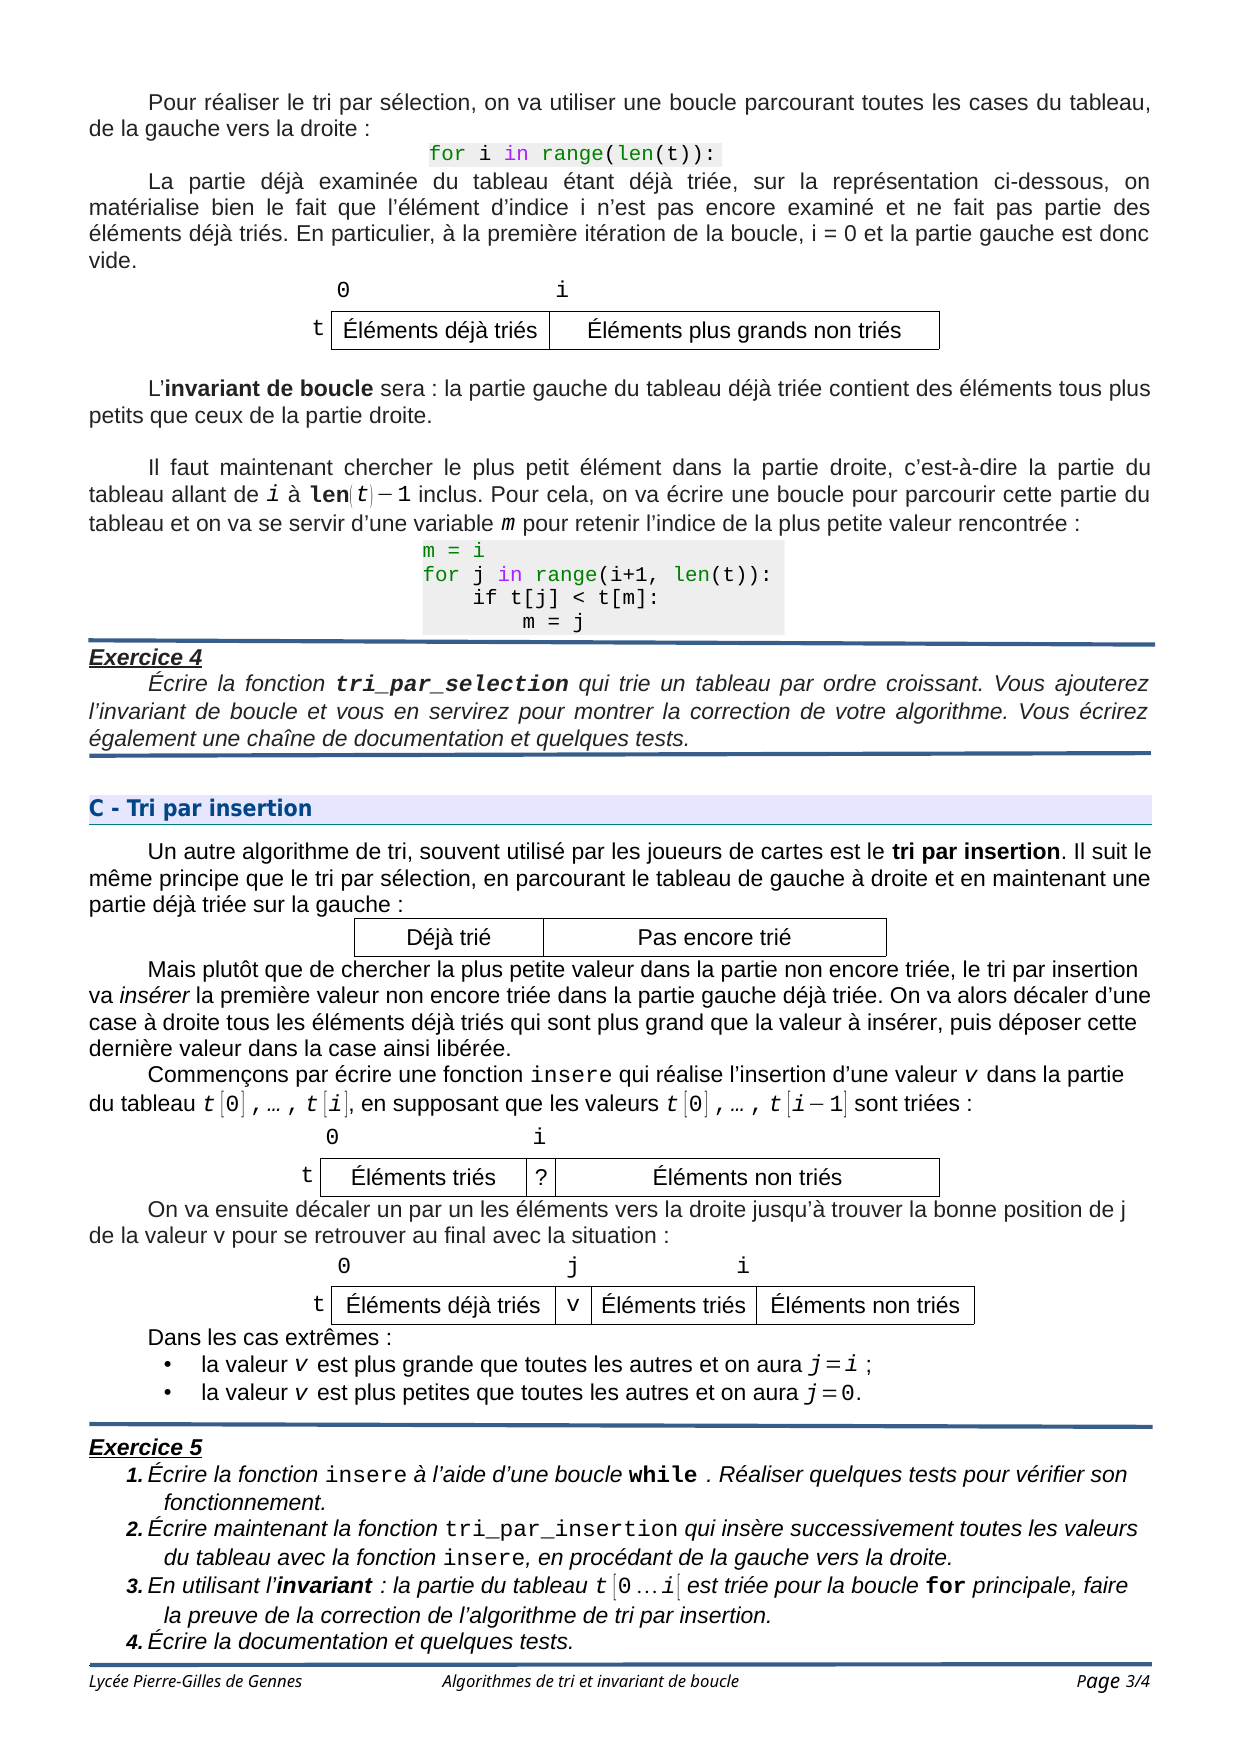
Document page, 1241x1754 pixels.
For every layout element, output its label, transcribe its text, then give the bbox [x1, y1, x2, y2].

table_header 0 [331, 273, 549, 311]
table_header 0 [331, 1249, 555, 1286]
table_cell t [301, 311, 331, 349]
table_header j [555, 1249, 591, 1286]
table_header Pas encore trié [544, 919, 886, 956]
table_cell ? [527, 1159, 555, 1196]
text Exercice 4 [89, 643, 1152, 670]
text Commençons par écrire une fonction insere qui réalise l’insertion d’une valeur dans la partie du tableau , en supposant que les valeurs sont triées : [89, 1061, 1152, 1120]
table_cell Éléments triés [321, 1159, 526, 1196]
table_header [290, 1120, 320, 1158]
table_cell Éléments non triés [556, 1159, 939, 1196]
table_header 0 [320, 1120, 526, 1158]
list Écrire la fonction insere à l’aide d’une boucle while . Réaliser quelques tests pour vérifier son fonctionnement. [126, 1461, 1152, 1515]
table_header i [526, 1120, 555, 1158]
table_header Déjà trié [355, 919, 543, 956]
text Dans les cas extrêmes : [89, 1324, 1152, 1351]
list Écrire la documentation et quelques tests. [126, 1628, 1152, 1655]
text La partie déjà examinée du tableau étant déjà triée, sur la représentation ci-dessous, on matérialise bien le fait que l’élément d’indice i n’est pas encore examiné et ne fait pas partie des éléments déjà triés. En particulier, à la première itération de la boucle, i = 0 et la partie gauche est donc vide. [89, 168, 1152, 273]
text Un autre algorithme de tri, souvent utilisé par les joueurs de cartes est le tri par insertion. Il suit le même principe que le tri par sélection, en parcourant le tableau de gauche à droite et en maintenant une partie déjà triée sur la gauche : [89, 837, 1152, 918]
table_header i [550, 273, 939, 311]
text L’invariant de boucle sera : la partie gauche du tableau déjà triée contient des éléments tous plus petits que ceux de la partie droite. [89, 375, 1152, 428]
list la valeur est plus grande que toutes les autres et on aura ; [164, 1351, 1152, 1379]
table_cell Éléments déjà triés [332, 1287, 555, 1324]
table_cell v [556, 1287, 591, 1324]
text Exercice 5 [89, 1434, 1152, 1461]
table_header i [591, 1249, 756, 1286]
list Écrire maintenant la fonction tri_par_insertion qui insère successivement toutes les valeurs du tableau avec la fonction insere, en procédant de la gauche vers la droite. [126, 1515, 1152, 1572]
table_cell t [301, 1286, 331, 1324]
subtitle Tri par insertion [89, 795, 1152, 824]
table_header [301, 1249, 331, 1286]
table_header [555, 1120, 939, 1158]
table_cell Éléments non triés [757, 1287, 974, 1324]
text Écrire la fonction tri_par_selection qui trie un tableau par ordre croissant. Vous ajouterez l’invariant de boucle et vous en servirez pour montrer la correction de votre algorithme. Vous écrirez également une chaîne de documentation et quelques tests. [89, 670, 1152, 751]
table_cell Éléments plus grands non triés [550, 312, 939, 349]
text On va ensuite décaler un par un les éléments vers la droite jusqu’à trouver la bonne position de j de la valeur v pour se retrouver au final avec la situation : [89, 1196, 1152, 1248]
table_header [756, 1249, 974, 1286]
text Mais plutôt que de chercher la plus petite valeur dans la partie non encore triée, le tri par insertion va insérer la première valeur non encore triée dans la partie gauche déjà triée. On va alors décaler d’une case à droite tous les éléments déjà triés qui sont plus grand que la valeur à insérer, puis déposer cette dernière valeur dans la case ainsi libérée. [89, 956, 1152, 1061]
text Pour réaliser le tri par sélection, on va utiliser une boucle parcourant toutes les cases du tableau, de la gauche vers la droite : [89, 88, 1152, 141]
list En utilisant l’invariant : la partie du tableau est triée pour la boucle for principale, faire la preuve de la correction de l’algorithme de tri par insertion. [126, 1572, 1152, 1628]
table_cell Éléments triés [592, 1287, 756, 1324]
list la valeur est plus petites que toutes les autres et on aura . [164, 1379, 1152, 1408]
table_cell Éléments déjà triés [332, 312, 549, 349]
table_cell t [290, 1158, 320, 1196]
text Il faut maintenant chercher le plus petit élément dans la partie droite, c’est-à-dire la partie du tableau allant de à len inclus. Pour cela, on va écrire une boucle pour parcourir cette partie du tableau et on va se servir d’une variable pour retenir l’indice de la plus petite valeur rencontrée : [89, 454, 1152, 538]
table_header [301, 273, 331, 311]
